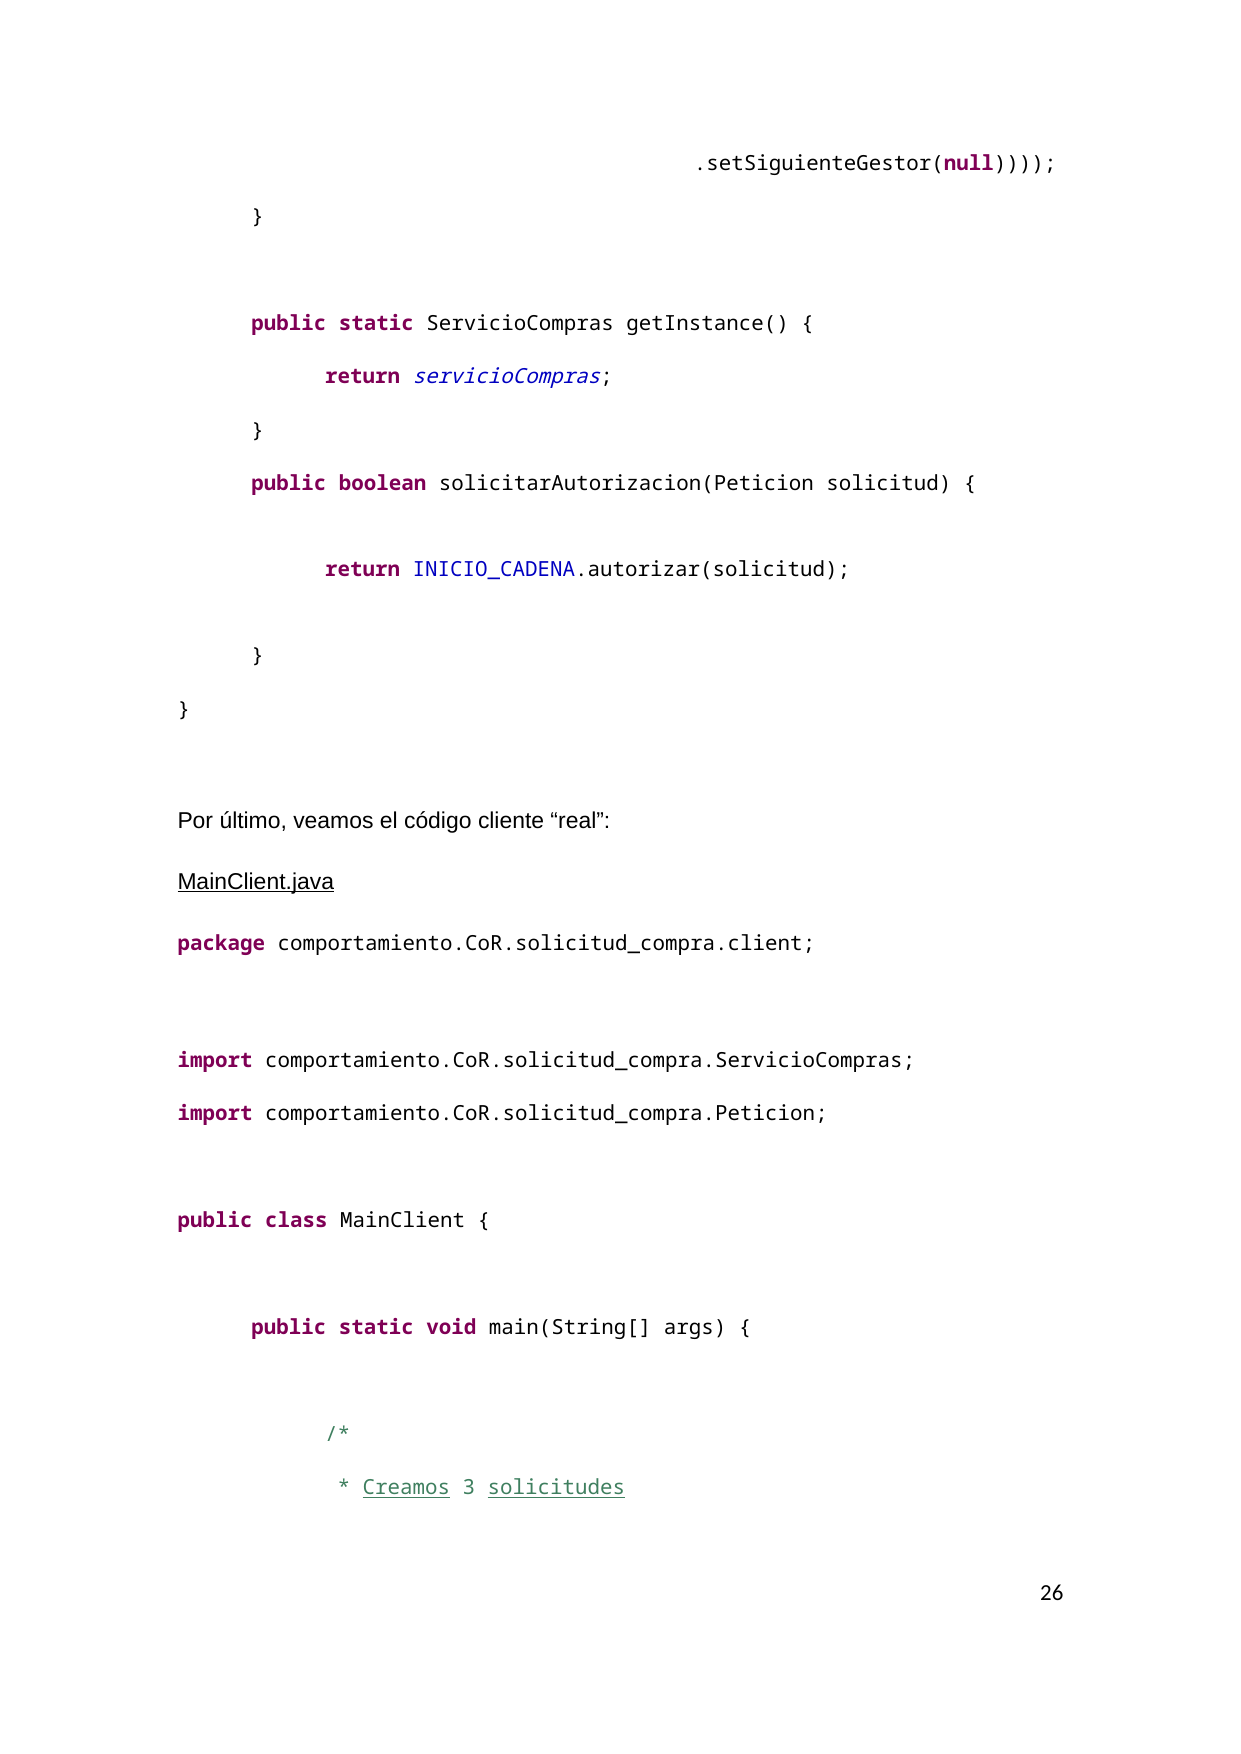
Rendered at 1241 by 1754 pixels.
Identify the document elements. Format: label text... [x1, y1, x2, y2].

text MainClient.java [177, 868, 1063, 894]
text } [177, 415, 1063, 443]
text public class MainClient { [177, 1205, 1063, 1234]
text } [177, 201, 1063, 229]
text return servicioCompras; [177, 361, 1063, 390]
text return INICIO_CADENA.autorizar(solicitud); [177, 554, 1063, 615]
text import comportamiento.CoR.solicitud_compra.Peticion; [177, 1098, 1063, 1127]
text package comportamiento.CoR.solicitud_compra.client; [177, 928, 1063, 957]
text public static void main(String[] args) { [177, 1312, 1063, 1341]
text Por último, veamos el código cliente “real”: [177, 807, 1063, 834]
text import comportamiento.CoR.solicitud_compra.ServicioCompras; [177, 1045, 1063, 1073]
text public static ServicioCompras getInstance() { [177, 308, 1063, 336]
text } [177, 640, 1063, 669]
text public boolean solicitarAutorizacion(Peticion solicitud) { [177, 468, 1063, 529]
text } [177, 694, 1063, 722]
text /* [177, 1419, 1063, 1447]
text * Creamos 3 solicitudes [177, 1472, 1063, 1501]
text .setSiguienteGestor(null)))); [177, 148, 1063, 176]
